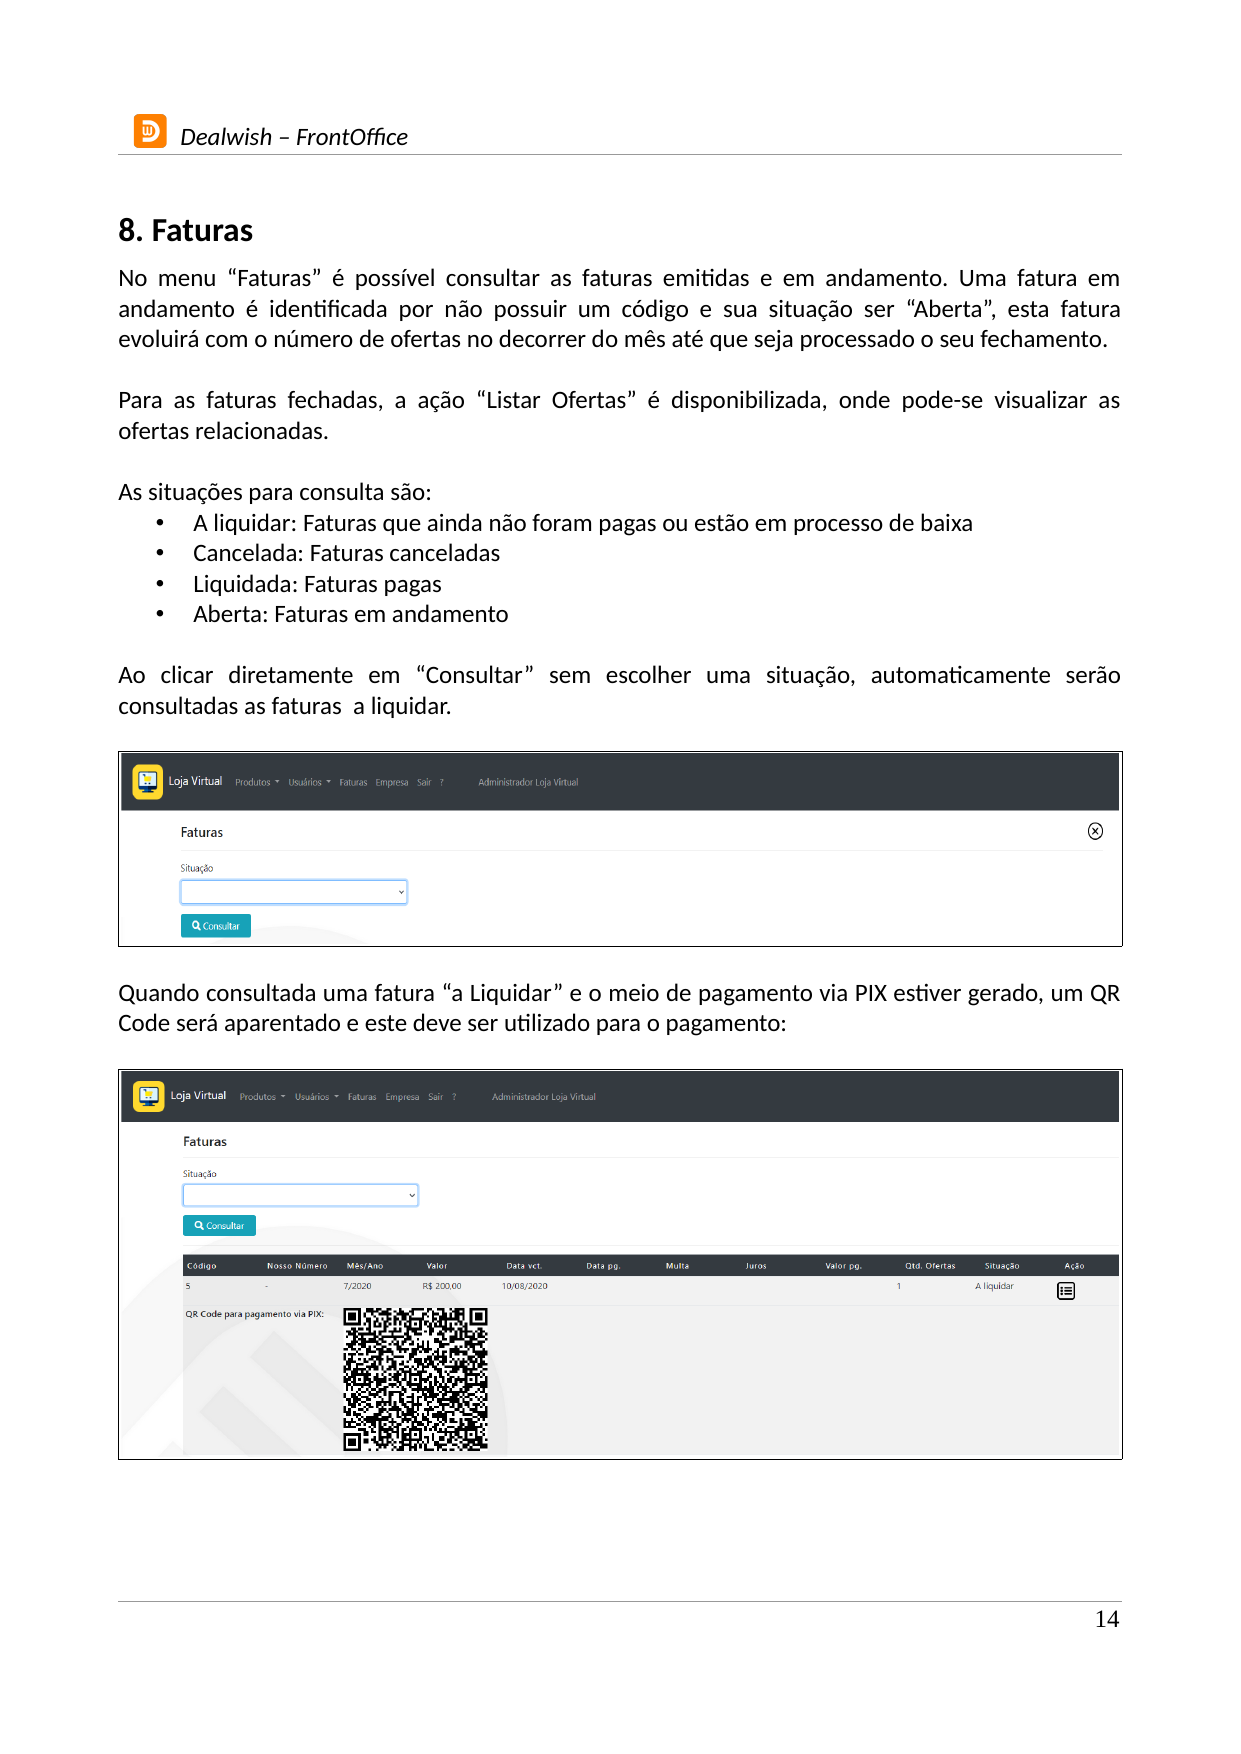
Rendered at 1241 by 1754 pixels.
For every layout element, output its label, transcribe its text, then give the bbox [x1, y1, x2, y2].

list Cancelada: Faturas canceladas [156, 537, 1122, 568]
subtitle 8. Faturas [118, 209, 1122, 250]
list A liquidar: Faturas que ainda não foram pagas ou estão em processo de baixa [156, 507, 1122, 537]
list Liquidada: Faturas pagas [156, 568, 1122, 598]
text Para as faturas fechadas, a ação “Listar Ofertas” é disponibilizada, onde pode-se visualizar as ofertas relacionadas. [118, 384, 1122, 446]
text No menu “Faturas” é possível consultar as faturas emitidas e em andamento. Uma fatura em andamento é identificada por não possuir um código e sua situação ser “Aberta”, esta fatura evoluirá com o número de ofertas no decorrer do mês até que seja processado o seu fechamento. [118, 262, 1122, 354]
picture [133, 114, 167, 148]
picture [121, 753, 1119, 944]
text Quando consultada uma fatura “a Liquidar” e o meio de pagamento via PIX estiver gerado, um QR Code será aparentado e este deve ser utilizado para o pagamento: [118, 977, 1122, 1038]
list Aberta: Faturas em andamento [156, 598, 1122, 629]
text Ao clicar diretamente em “Consultar” sem escolher uma situação, automaticamente serão consultadas as faturas a liquidar. [118, 659, 1122, 720]
picture [121, 1071, 1119, 1457]
text As situações para consulta são: [118, 476, 1122, 507]
